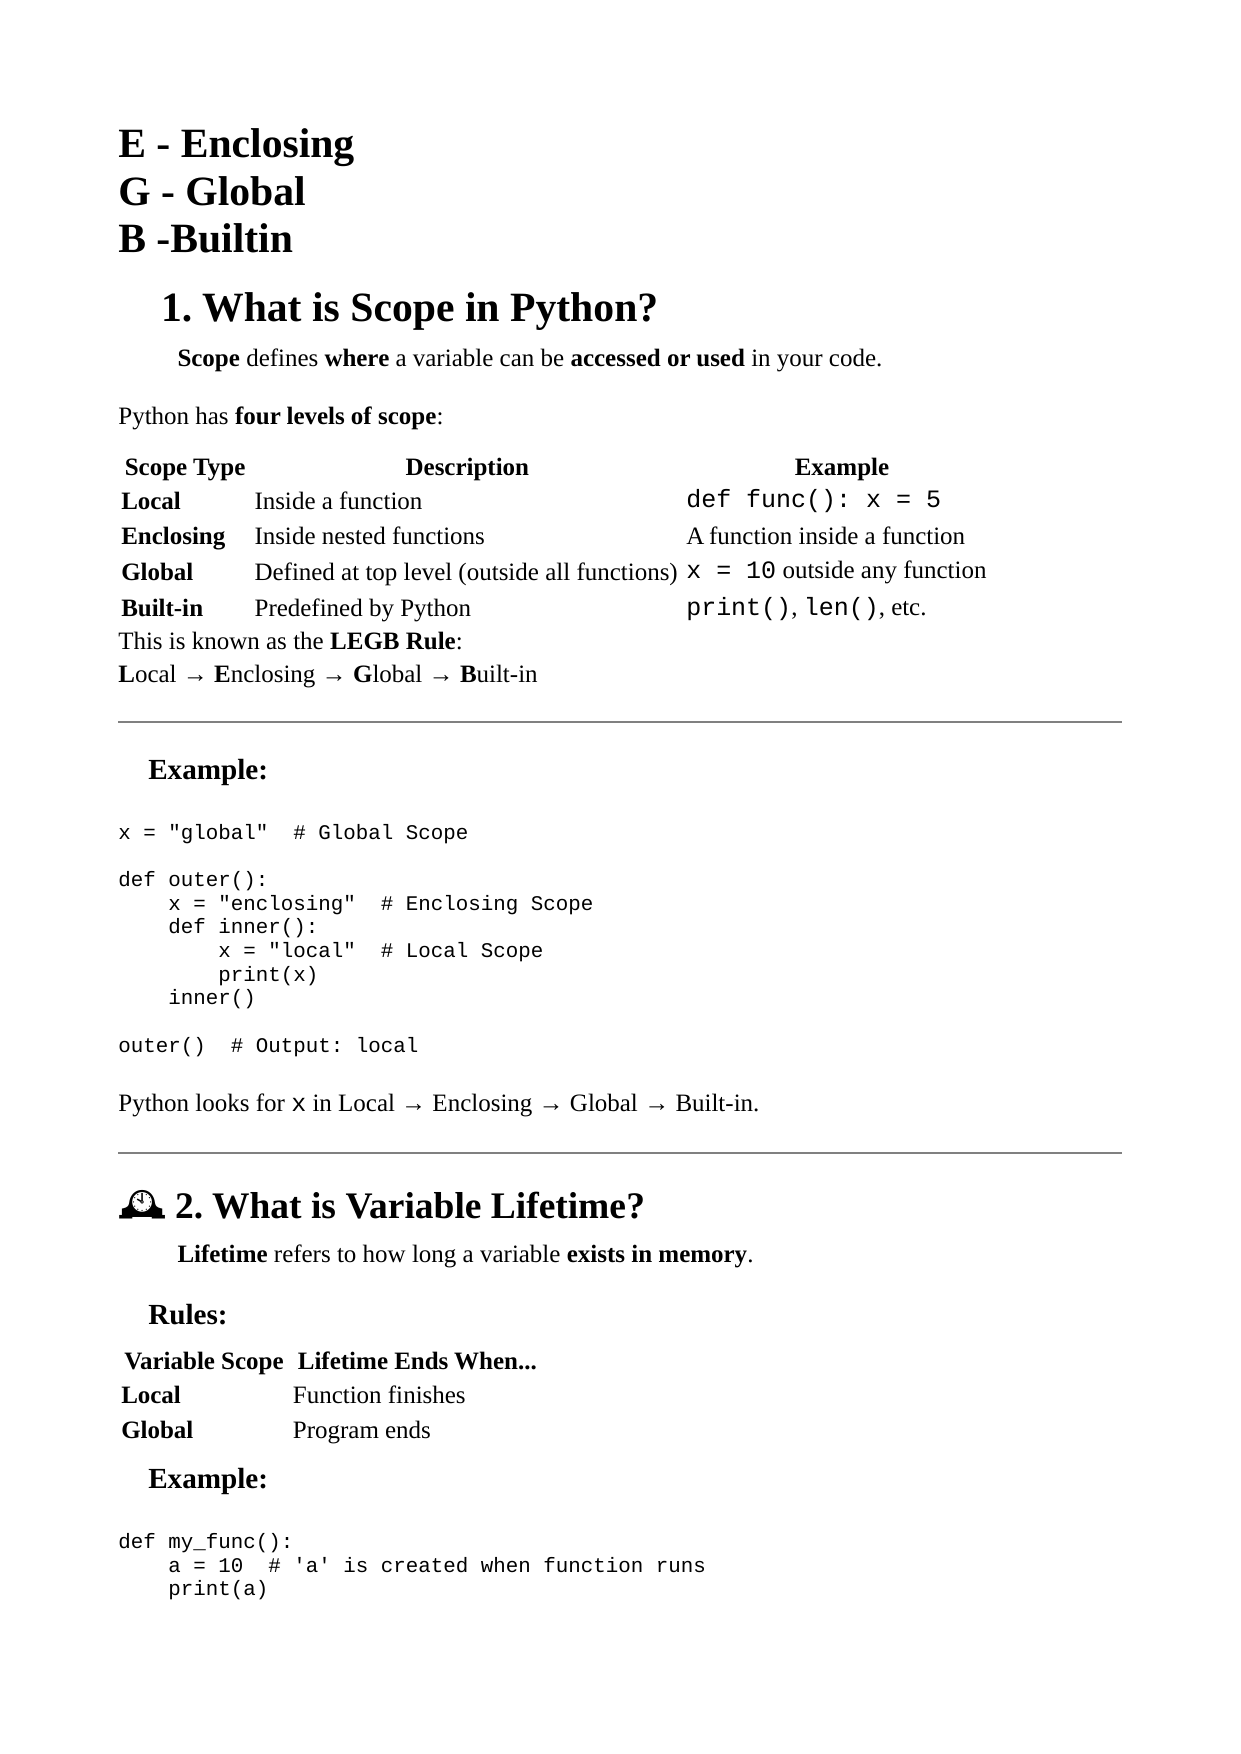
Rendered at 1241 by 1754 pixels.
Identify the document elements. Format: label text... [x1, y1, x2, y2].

text B -Builtin [118, 214, 1122, 262]
text Python has four levels of scope: [118, 401, 1122, 430]
text x = "enclosing" # Enclosing Scope [118, 893, 1122, 916]
table_cell Built-in [118, 589, 251, 626]
text outer() # Output: local [118, 1034, 1122, 1058]
table_cell Inside a function [251, 484, 683, 518]
text def inner(): [118, 916, 1122, 940]
text Python looks for x in Local → Enclosing → Global → Built-in. [118, 1088, 1122, 1118]
subtitle ✅ Example: [118, 1461, 1122, 1495]
text a = 10 # 'a' is created when function runs [118, 1555, 1122, 1578]
table_header Example [683, 449, 1001, 483]
table_cell Predefined by Python [251, 589, 683, 626]
table_header Description [251, 449, 683, 483]
text E - Enclosing [118, 118, 1122, 166]
table_cell Enclosing [118, 518, 251, 553]
subtitle 🧠 1. What is Scope in Python? [118, 283, 1122, 331]
text def outer(): [118, 869, 1122, 893]
text Scope defines where a variable can be accessed or used in your code. [177, 343, 1063, 372]
table_cell Global [118, 1412, 290, 1447]
table_header Lifetime Ends When... [290, 1343, 544, 1378]
table_cell Function finishes [290, 1378, 544, 1412]
text inner() [118, 987, 1122, 1011]
table_cell Defined at top level (outside all functions) [251, 553, 683, 589]
table_cell Local [118, 484, 251, 518]
table_cell def func(): x = 5 [683, 484, 1001, 518]
table_cell Inside nested functions [251, 518, 683, 553]
table_cell A function inside a function [683, 518, 1001, 553]
table_cell Global [118, 553, 251, 589]
table_cell Program ends [290, 1412, 544, 1447]
text x = "global" # Global Scope [118, 822, 1122, 845]
text Lifetime refers to how long a variable exists in memory. [177, 1239, 1063, 1267]
text def my_func(): [118, 1531, 1122, 1555]
text x = "local" # Local Scope [118, 940, 1122, 964]
subtitle 🔹 Example: [118, 752, 1122, 786]
text print(x) [118, 964, 1122, 987]
table_cell Local [118, 1378, 290, 1412]
text G - Global [118, 166, 1122, 214]
table_cell print(), len(), etc. [683, 589, 1001, 626]
subtitle 🔹 Rules: [118, 1297, 1122, 1331]
table_header Scope Type [118, 449, 251, 483]
subtitle 🕰️ 2. What is Variable Lifetime? [118, 1183, 1122, 1226]
table_cell x = 10 outside any function [683, 553, 1001, 589]
text print(a) [118, 1578, 1122, 1602]
text This is known as the LEGB Rule: Local → Enclosing → Global → Built-in [118, 626, 1122, 688]
table_header Variable Scope [118, 1343, 290, 1378]
